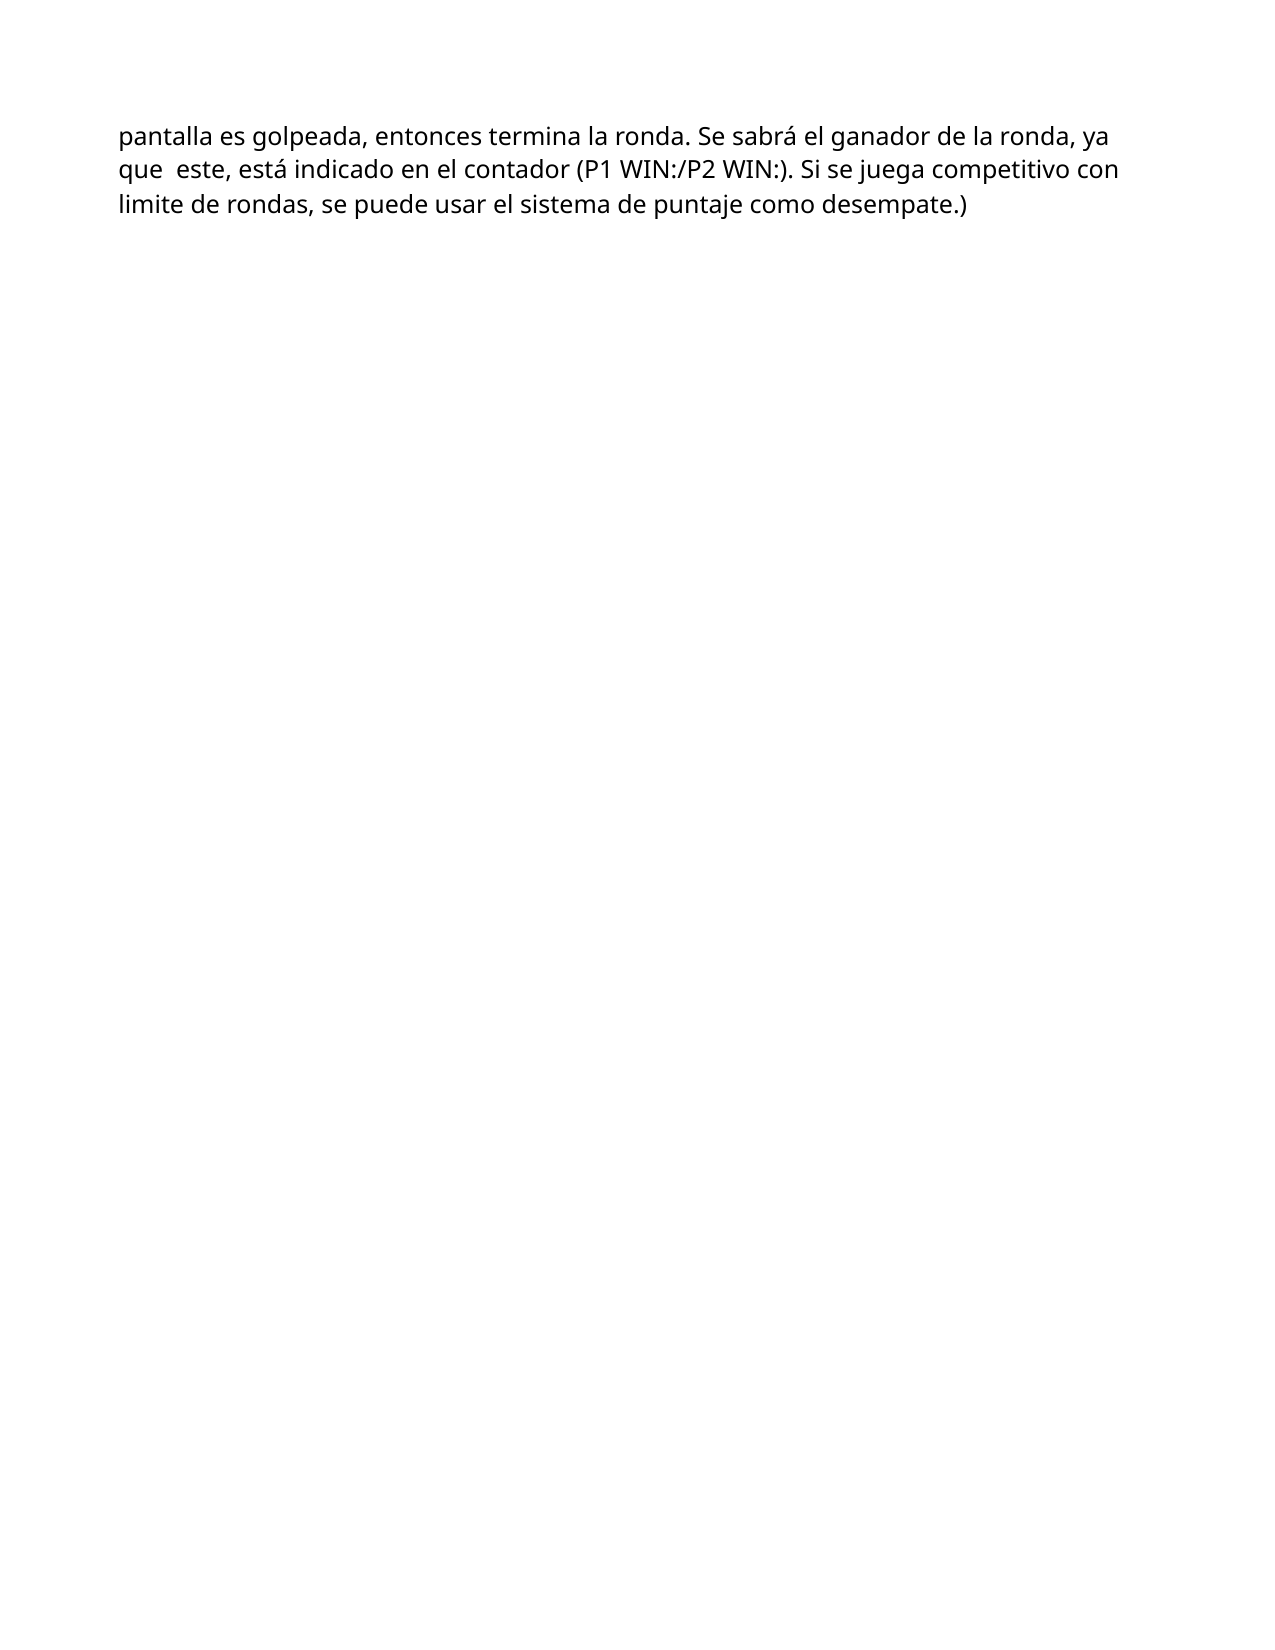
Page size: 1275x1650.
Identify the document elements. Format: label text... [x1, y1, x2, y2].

text pantalla es golpeada, entonces termina la ronda. Se sabrá el ganador de la ronda, ya que este, está indicado en el contador (P1 WIN:/P2 WIN:). Si se juega competitivo con limite de rondas, se puede usar el sistema de puntaje como desempate.) [118, 118, 1157, 220]
